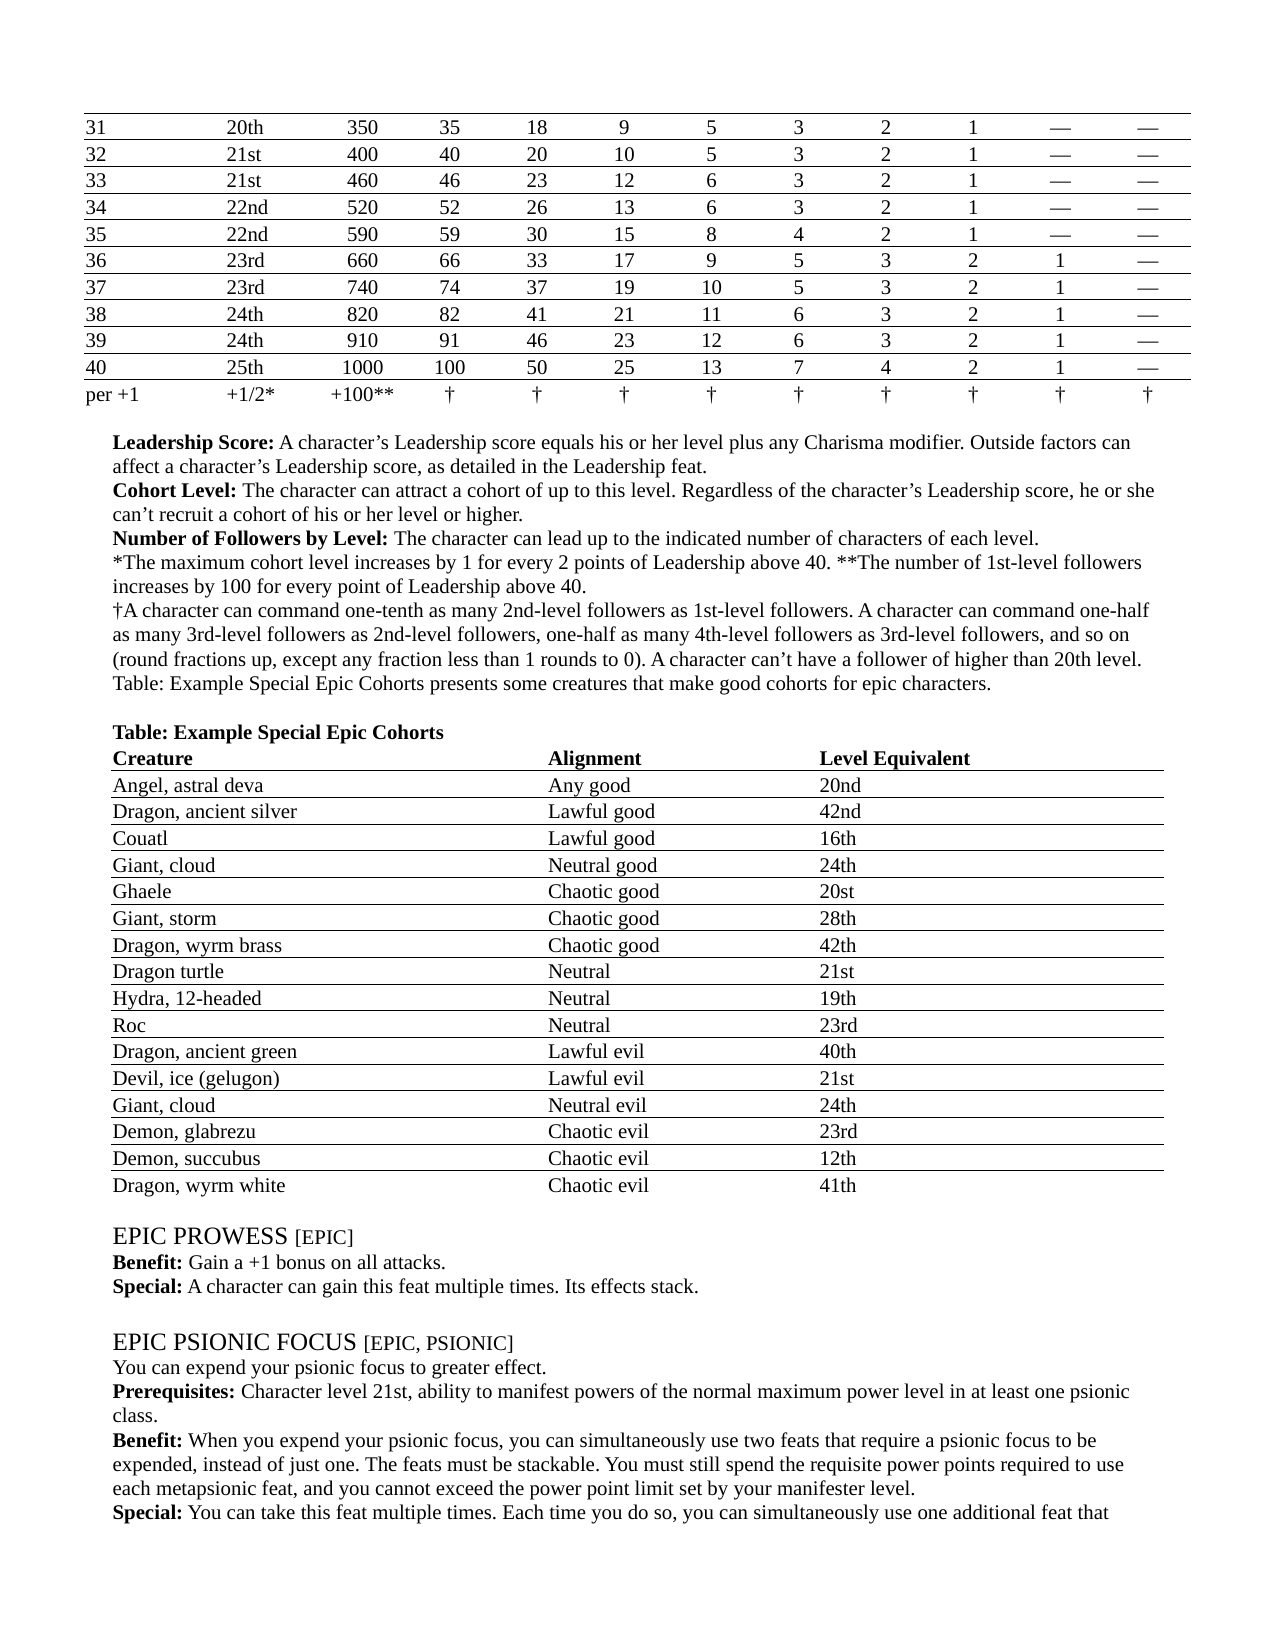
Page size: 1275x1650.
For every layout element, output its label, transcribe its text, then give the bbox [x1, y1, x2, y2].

table_cell 19 [580, 274, 668, 299]
table_cell 9 [580, 114, 668, 139]
table_cell Giant, cloud [111, 1091, 546, 1117]
table_cell 40th [818, 1038, 1164, 1063]
table_cell 24th [225, 300, 319, 326]
table_cell 660 [319, 247, 406, 272]
table_cell 23rd [818, 1118, 1164, 1143]
table_cell 30 [493, 220, 580, 246]
text Number of Followers by Level: The character can lead up to the indicated number of characters of each level. [112, 526, 1162, 550]
table_header Level Equivalent [818, 744, 1164, 770]
table_cell Dragon, wyrm brass [111, 931, 546, 957]
table_cell † [1017, 380, 1104, 406]
table_cell 19th [818, 985, 1164, 1010]
table_cell Neutral evil [546, 1091, 818, 1117]
table_cell — [1104, 247, 1191, 272]
table_cell 1 [929, 114, 1017, 139]
table_cell — [1017, 194, 1104, 219]
table_cell † [668, 380, 755, 406]
table_cell +100** [319, 380, 406, 406]
table_cell † [580, 380, 668, 406]
table_cell 2 [929, 327, 1017, 352]
table_cell 42th [818, 931, 1164, 957]
table_cell 590 [319, 220, 406, 246]
table_cell 31 [84, 114, 225, 139]
table_cell 12 [580, 167, 668, 192]
table_cell 37 [493, 274, 580, 299]
table_cell 42nd [818, 798, 1164, 823]
table_cell 24th [818, 1091, 1164, 1117]
table_cell † [406, 380, 493, 406]
table_cell — [1104, 300, 1191, 326]
table_cell 24th [225, 327, 319, 352]
table_cell 20th [225, 114, 319, 139]
table_cell 3 [755, 114, 842, 139]
table_cell 820 [319, 300, 406, 326]
table_cell — [1104, 327, 1191, 352]
table_cell 11 [668, 300, 755, 326]
table_cell 1 [929, 220, 1017, 246]
table_cell 20 [493, 140, 580, 166]
table_cell Lawful good [546, 825, 818, 850]
text Prerequisites: Character level 21st, ability to manifest powers of the normal maximum power level in at least one psionic class. [112, 1379, 1162, 1427]
table_cell † [755, 380, 842, 406]
table_cell 74 [406, 274, 493, 299]
table_cell Angel, astral deva [111, 771, 546, 797]
table_cell 100 [406, 354, 493, 379]
table_cell 2 [929, 247, 1017, 272]
table_cell Devil, ice (gelugon) [111, 1065, 546, 1090]
table_cell Roc [111, 1011, 546, 1037]
table_cell — [1017, 114, 1104, 139]
table_cell — [1104, 274, 1191, 299]
table_cell — [1017, 220, 1104, 246]
table_cell 1 [929, 140, 1017, 166]
table_cell 40 [406, 140, 493, 166]
text Special: A character can gain this feat multiple times. Its effects stack. [112, 1274, 1162, 1298]
table_cell — [1017, 167, 1104, 192]
table_cell 460 [319, 167, 406, 192]
table_cell Neutral [546, 958, 818, 983]
table_cell 39 [84, 327, 225, 352]
table_cell 15 [580, 220, 668, 246]
table_cell 13 [580, 194, 668, 219]
table_cell Dragon, wyrm white [111, 1171, 546, 1197]
table_cell Giant, storm [111, 905, 546, 930]
table_cell 10 [668, 274, 755, 299]
table_cell 23rd [225, 274, 319, 299]
text †A character can command one-tenth as many 2nd-level followers as 1st-level followers. A character can command one-half as many 3rd-level followers as 2nd-level followers, one-half as many 4th-level followers as 3rd-level followers, and so on (round fractions up, except any fraction less than 1 rounds to 0). A character can’t have a follower of higher than 20th level. [112, 598, 1162, 671]
table_cell 350 [319, 114, 406, 139]
table_cell 1 [1017, 274, 1104, 299]
table_cell 28th [818, 905, 1164, 930]
table_cell 5 [668, 140, 755, 166]
table_cell Neutral [546, 985, 818, 1010]
table_cell 910 [319, 327, 406, 352]
subtitle Table: Example Special Epic Cohorts [112, 719, 1162, 744]
table_cell Dragon, ancient silver [111, 798, 546, 823]
table_cell Chaotic evil [546, 1171, 818, 1197]
table_cell Chaotic good [546, 878, 818, 903]
table_cell 1 [929, 167, 1017, 192]
table_cell 23rd [818, 1011, 1164, 1037]
table_cell Chaotic evil [546, 1118, 818, 1143]
table_cell 20st [818, 878, 1164, 903]
table_cell +1/2* [225, 380, 319, 406]
table_cell 91 [406, 327, 493, 352]
table_cell 32 [84, 140, 225, 166]
table_header Alignment [546, 744, 818, 770]
table_cell 1000 [319, 354, 406, 379]
table_cell 23 [580, 327, 668, 352]
table_cell † [929, 380, 1017, 406]
table_cell 1 [1017, 354, 1104, 379]
table_cell 6 [668, 167, 755, 192]
table_cell 9 [668, 247, 755, 272]
table_cell 33 [493, 247, 580, 272]
table_cell 4 [755, 220, 842, 246]
table_cell 59 [406, 220, 493, 246]
table_cell 21st [225, 140, 319, 166]
table_cell 21st [818, 958, 1164, 983]
table_cell 33 [84, 167, 225, 192]
table_cell — [1104, 167, 1191, 192]
table_cell Hydra, 12-headed [111, 985, 546, 1010]
table_cell † [1104, 380, 1191, 406]
table_cell 3 [755, 167, 842, 192]
table_cell 7 [755, 354, 842, 379]
table_cell 2 [842, 194, 929, 219]
table_cell Giant, cloud [111, 851, 546, 877]
table_cell 26 [493, 194, 580, 219]
table_cell 21st [818, 1065, 1164, 1090]
table_cell † [842, 380, 929, 406]
table_cell 1 [1017, 247, 1104, 272]
text EPIC PSIONIC FOCUS [EPIC, PSIONIC] [112, 1327, 1162, 1355]
table_cell Lawful evil [546, 1038, 818, 1063]
table_cell 82 [406, 300, 493, 326]
table_cell † [493, 380, 580, 406]
text EPIC PROWESS [EPIC] [112, 1221, 1162, 1250]
table_cell 25 [580, 354, 668, 379]
table_cell 50 [493, 354, 580, 379]
table_cell — [1104, 114, 1191, 139]
table_cell 37 [84, 274, 225, 299]
table_cell 46 [493, 327, 580, 352]
table_cell — [1104, 220, 1191, 246]
table_cell 740 [319, 274, 406, 299]
table_cell 2 [929, 354, 1017, 379]
table_cell Chaotic good [546, 931, 818, 957]
table_cell 36 [84, 247, 225, 272]
table_cell 3 [842, 274, 929, 299]
table_cell 17 [580, 247, 668, 272]
table_cell 25th [225, 354, 319, 379]
table_cell 46 [406, 167, 493, 192]
table_cell 520 [319, 194, 406, 219]
table_cell 5 [755, 274, 842, 299]
table_cell Dragon turtle [111, 958, 546, 983]
table_cell Demon, glabrezu [111, 1118, 546, 1143]
table_cell 18 [493, 114, 580, 139]
table_cell 41th [818, 1171, 1164, 1197]
table_cell 66 [406, 247, 493, 272]
text Benefit: When you expend your psionic focus, you can simultaneously use two feats that require a psionic focus to be expended, instead of just one. The feats must be stackable. You must still spend the requisite power points required to use each metapsionic feat, and you cannot exceed the power point limit set by your manifester level. [112, 1427, 1162, 1500]
table_cell 13 [668, 354, 755, 379]
table_cell Neutral good [546, 851, 818, 877]
table_cell 3 [842, 247, 929, 272]
text *The maximum cohort level increases by 1 for every 2 points of Leadership above 40. **The number of 1st-level followers increases by 100 for every point of Leadership above 40. [112, 550, 1162, 598]
table_cell Lawful evil [546, 1065, 818, 1090]
table_cell Dragon, ancient green [111, 1038, 546, 1063]
table_header Creature [111, 744, 546, 770]
table_cell — [1017, 140, 1104, 166]
table_cell 4 [842, 354, 929, 379]
table_cell 35 [406, 114, 493, 139]
table_cell — [1104, 354, 1191, 379]
table_cell 1 [1017, 327, 1104, 352]
text Leadership Score: A character’s Leadership score equals his or her level plus any Charisma modifier. Outside factors can affect a character’s Leadership score, as detailed in the Leadership feat. [112, 430, 1162, 478]
table_cell Any good [546, 771, 818, 797]
table_cell 34 [84, 194, 225, 219]
table_cell 2 [842, 167, 929, 192]
table_cell — [1104, 140, 1191, 166]
table_cell 22nd [225, 220, 319, 246]
table_cell 5 [668, 114, 755, 139]
table_cell 21st [225, 167, 319, 192]
table_cell Chaotic evil [546, 1145, 818, 1170]
table_cell Couatl [111, 825, 546, 850]
table_cell 2 [842, 220, 929, 246]
table_cell 21 [580, 300, 668, 326]
table_cell Lawful good [546, 798, 818, 823]
table_cell per +1 [84, 380, 225, 406]
table_cell 8 [668, 220, 755, 246]
table_cell 2 [842, 140, 929, 166]
table_cell 2 [929, 274, 1017, 299]
table_cell 52 [406, 194, 493, 219]
table_cell 3 [842, 300, 929, 326]
table_cell 400 [319, 140, 406, 166]
text Special: You can take this feat multiple times. Each time you do so, you can simultaneously use one additional feat that [112, 1500, 1162, 1524]
table_cell 1 [1017, 300, 1104, 326]
table_cell 22nd [225, 194, 319, 219]
table_cell 23rd [225, 247, 319, 272]
table_cell 12th [818, 1145, 1164, 1170]
table_cell 5 [755, 247, 842, 272]
table_cell 24th [818, 851, 1164, 877]
table_cell 10 [580, 140, 668, 166]
table_cell 40 [84, 354, 225, 379]
table_cell 23 [493, 167, 580, 192]
table_cell 3 [755, 140, 842, 166]
table_cell Neutral [546, 1011, 818, 1037]
text You can expend your psionic focus to greater effect. [112, 1355, 1162, 1379]
table_cell 2 [929, 300, 1017, 326]
table_cell 12 [668, 327, 755, 352]
table_cell 3 [842, 327, 929, 352]
table_cell 35 [84, 220, 225, 246]
table_cell Chaotic good [546, 905, 818, 930]
table_cell 20nd [818, 771, 1164, 797]
table_cell — [1104, 194, 1191, 219]
table_cell 6 [755, 300, 842, 326]
table_cell 41 [493, 300, 580, 326]
table_cell 2 [842, 114, 929, 139]
table_cell 16th [818, 825, 1164, 850]
table_cell 6 [668, 194, 755, 219]
table_cell Demon, succubus [111, 1145, 546, 1170]
text Benefit: Gain a +1 bonus on all attacks. [112, 1250, 1162, 1274]
text Table: Example Special Epic Cohorts presents some creatures that make good cohorts for epic characters. [112, 671, 1162, 696]
table_cell 6 [755, 327, 842, 352]
text Cohort Level: The character can attract a cohort of up to this level. Regardless of the character’s Leadership score, he or she can’t recruit a cohort of his or her level or higher. [112, 478, 1162, 526]
table_cell 1 [929, 194, 1017, 219]
table_cell 3 [755, 194, 842, 219]
table_cell 38 [84, 300, 225, 326]
table_cell Ghaele [111, 878, 546, 903]
